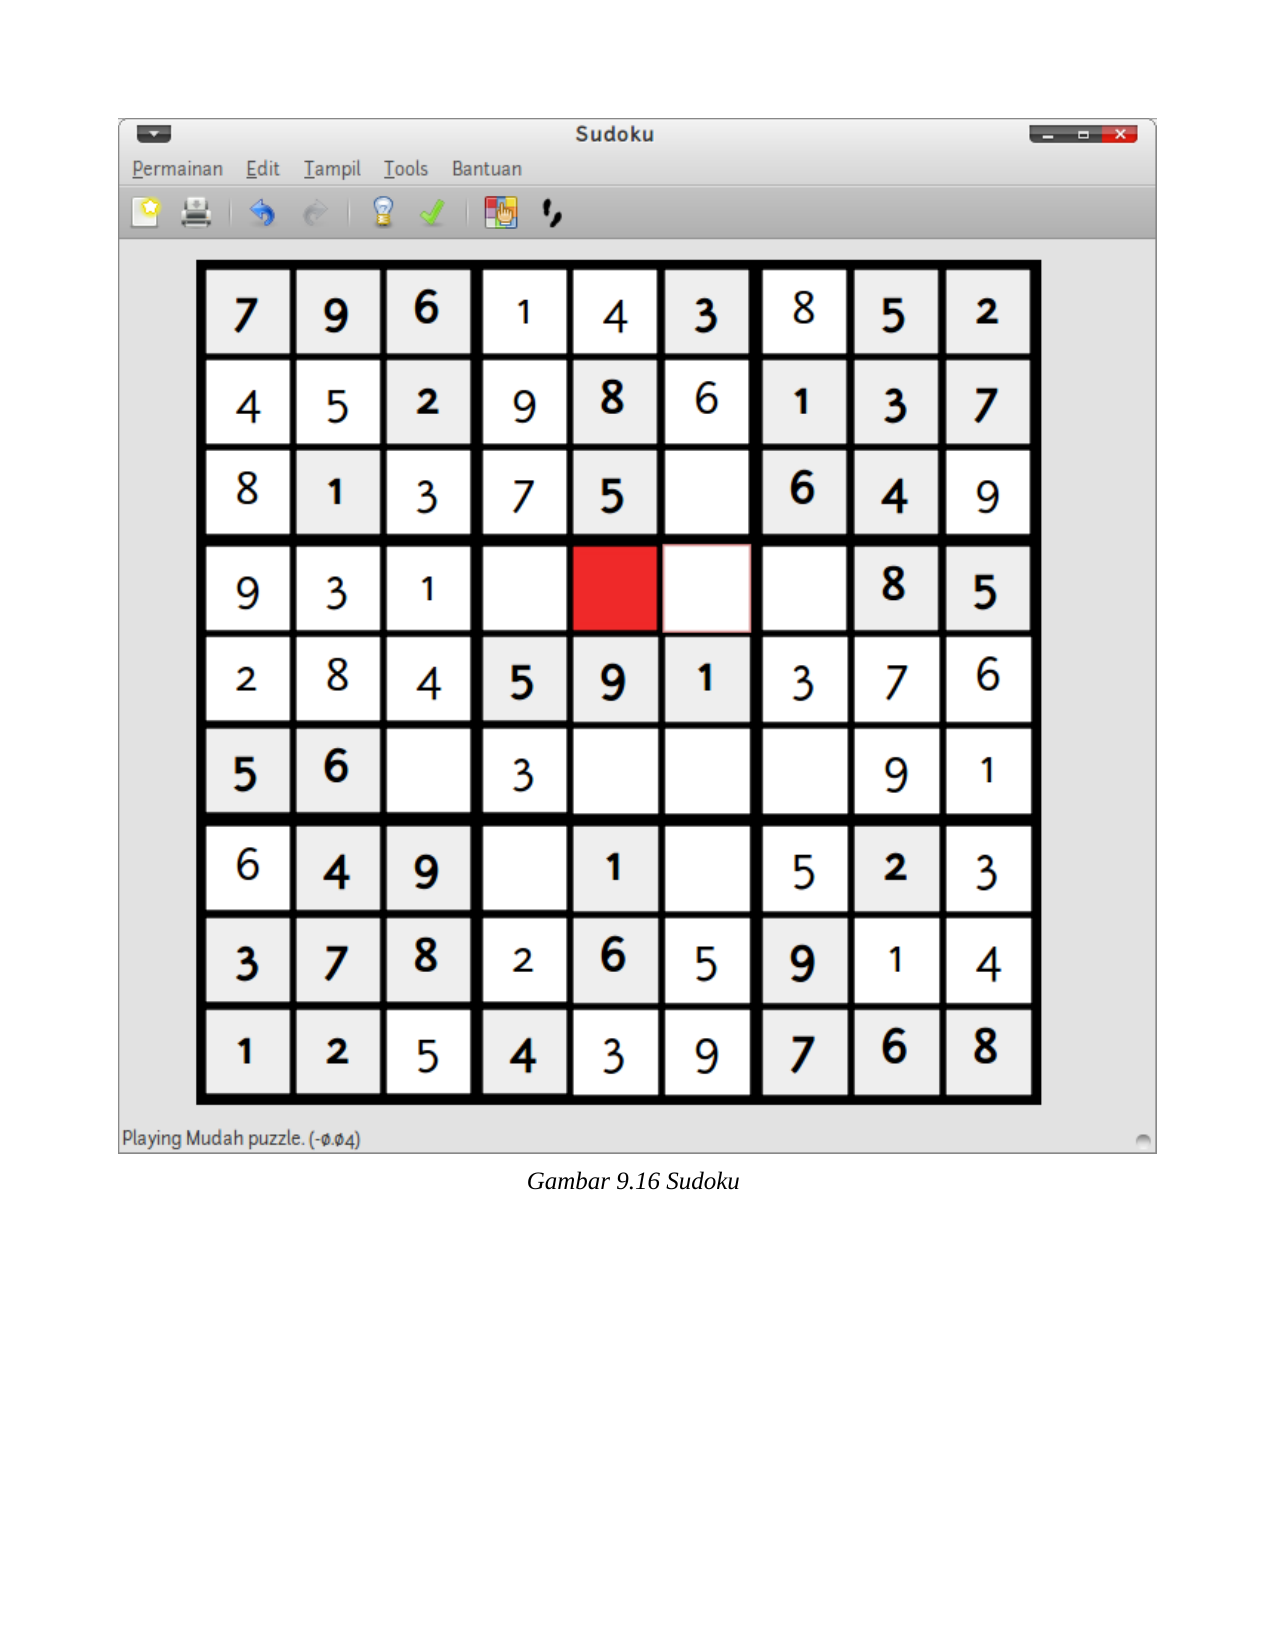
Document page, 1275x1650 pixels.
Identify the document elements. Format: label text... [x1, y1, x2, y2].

picture [118, 118, 1157, 1154]
text Gambar 9.16 Sudoku [118, 1166, 1157, 1195]
